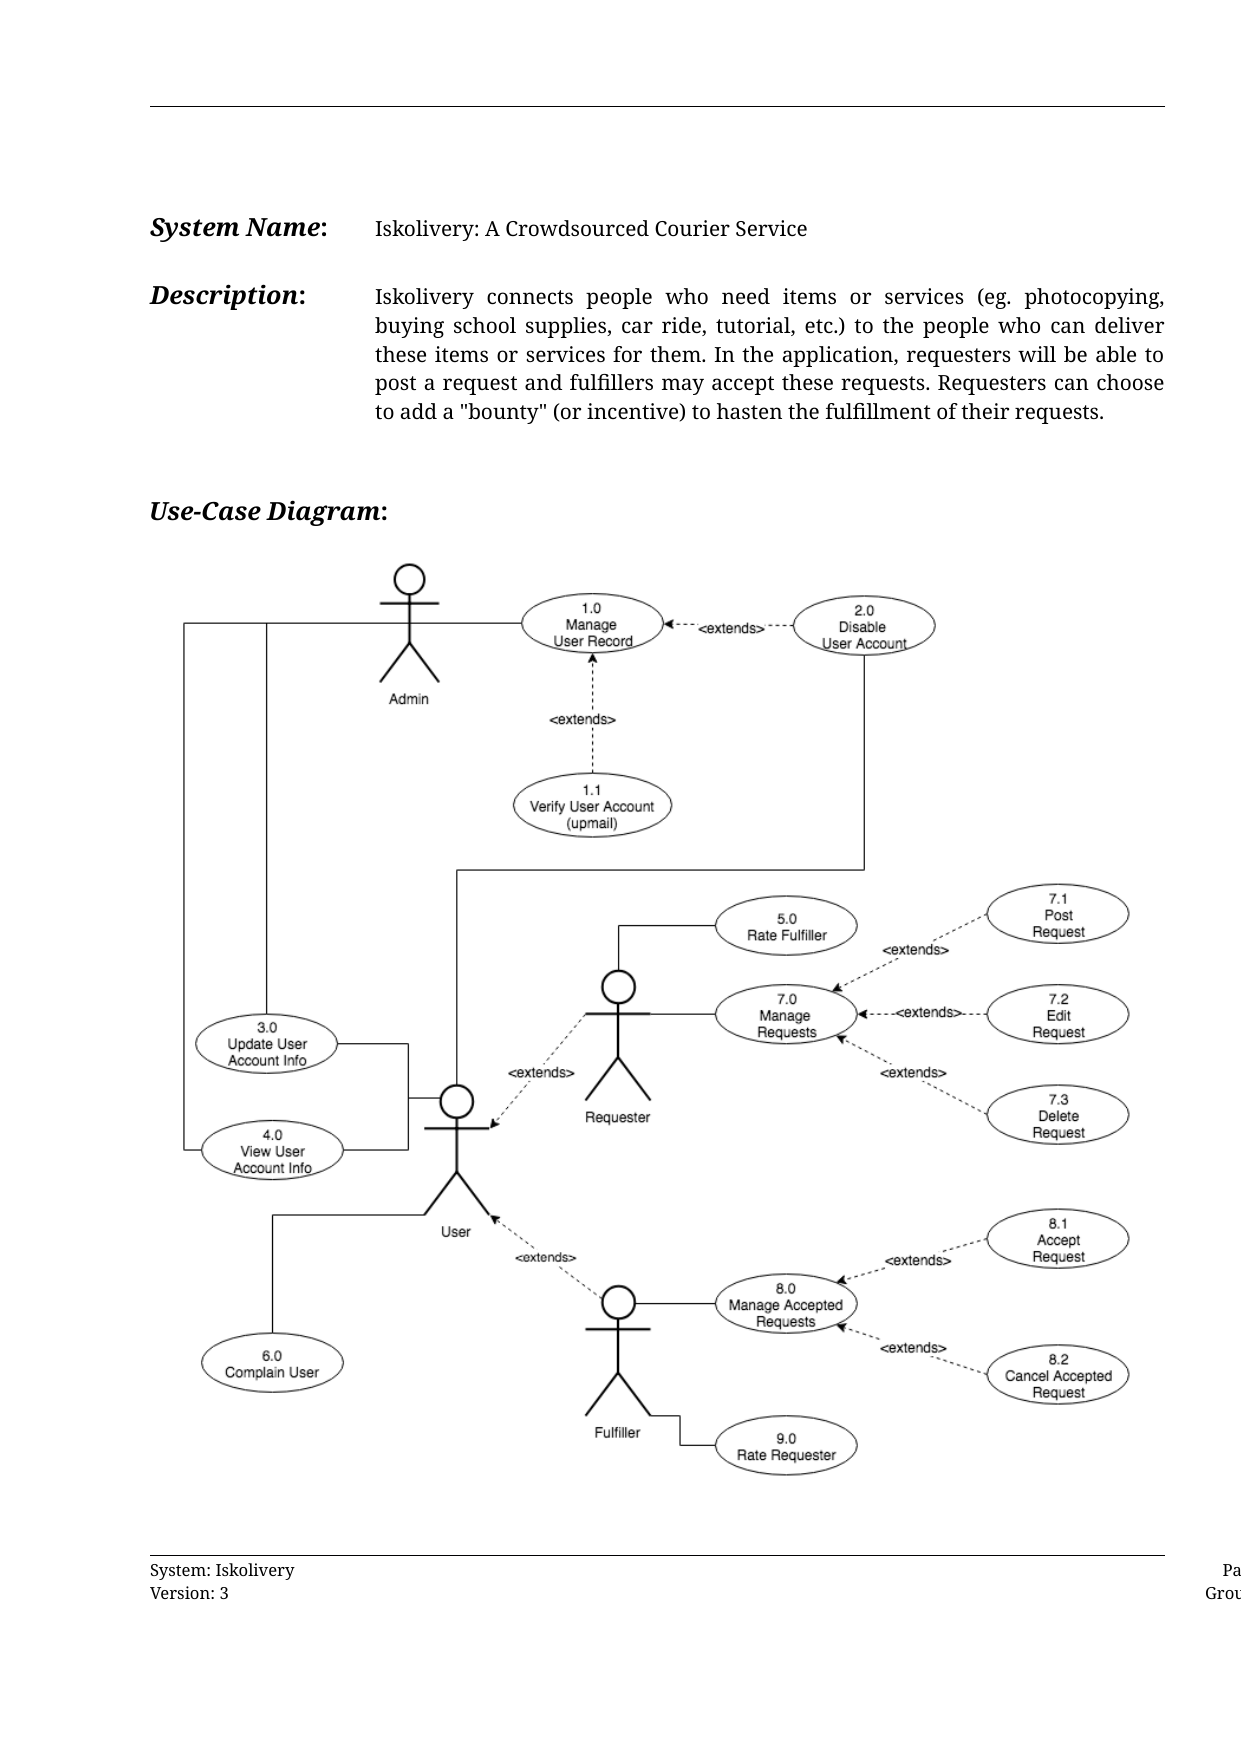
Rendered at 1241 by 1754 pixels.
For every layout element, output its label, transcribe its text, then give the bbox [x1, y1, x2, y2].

text Use-Case Diagram: [148, 493, 1165, 527]
text Description: Iskolivery connects people who need items or services (eg. photocopying, buying school supplies, car ride, tutorial, etc.) to the people who can deliver these items or services for them. In the application, requesters will be able to post a request and fulfillers may accept these requests. Requesters can choose to add a "bounty" (or incentive) to hasten the fulfillment of their requests. [150, 277, 1165, 425]
picture [148, 527, 1164, 1511]
text System Name: Iskolivery: A Crowdsourced Courier Service [150, 209, 1165, 243]
